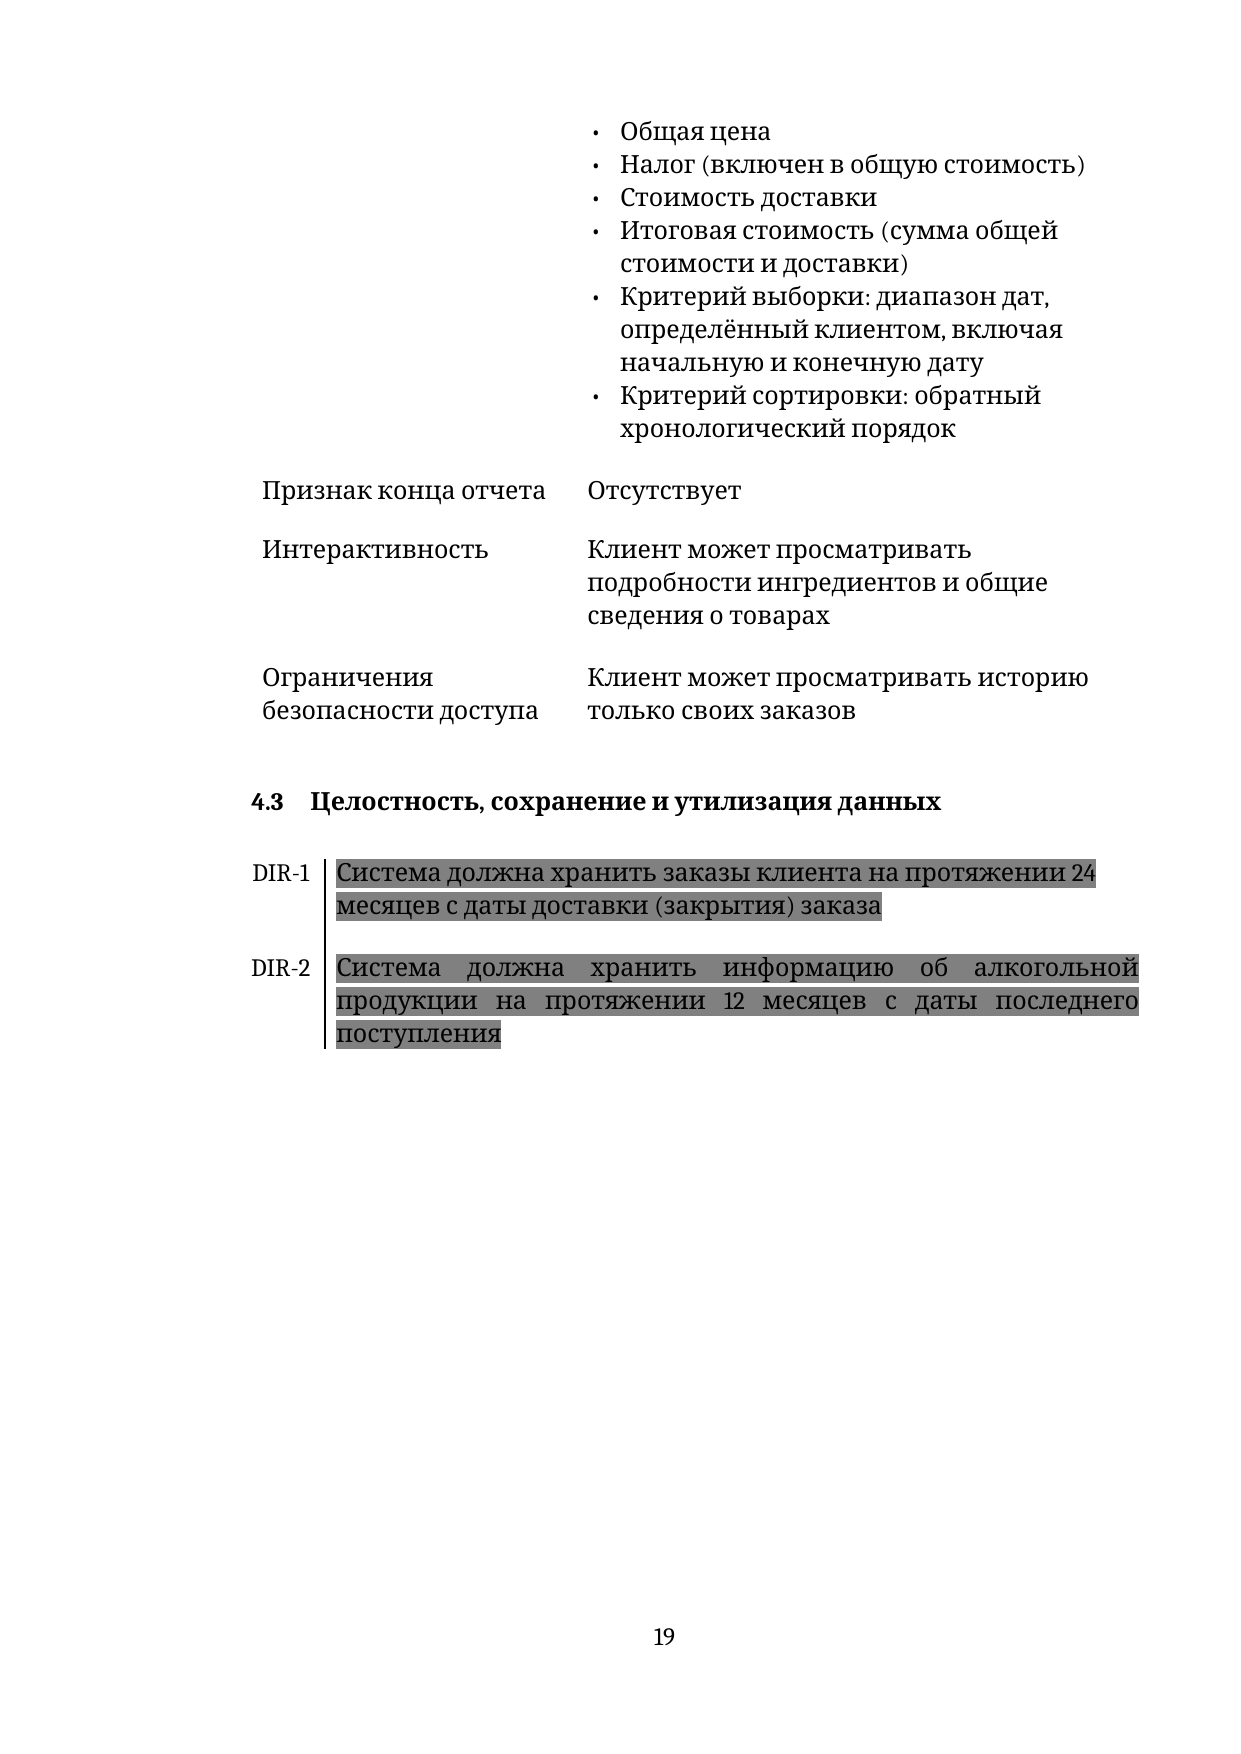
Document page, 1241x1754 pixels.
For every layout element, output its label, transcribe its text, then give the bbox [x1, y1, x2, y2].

table_cell Отображаемые поля и заголовки столбцов: Номер заказа Дата заказа Где заказано (веб-сайт или непосредственно в самом магазине) Заказанные товары (список алкогольной продукции в заказе с указанием их количества и цен) Общая цена Налог (включен в общую стоимость) Стоимость доставки Итоговая стоимость (сумма общей стоимости и доставки) Критерий выборки: диапазон дат, определённый клиентом, включая начальную и конечную дату Критерий сортировки: обратный хронологический порядок [576, 118, 1152, 477]
table_header DIR-1 [236, 859, 324, 954]
table_cell Система должна хранить информацию об алкогольной продукции на протяжении 12 месяцев с даты последнего поступления [326, 954, 1151, 1049]
table_cell [251, 118, 576, 477]
list Целостность, сохранение и утилизация данных [251, 787, 1152, 816]
table_header Система должна хранить заказы клиента на протяжении 24 месяцев с даты доставки (закрытия) заказа [326, 859, 1151, 954]
table_cell Отсутствует [576, 477, 1152, 536]
table_cell DIR-2 [236, 954, 324, 1049]
table_cell Клиент может просматривать историю только своих заказов [576, 664, 1152, 726]
table_cell Клиент может просматривать подробности ингредиентов и общие сведения о товарах [576, 536, 1152, 664]
table_cell Признак конца отчета [251, 477, 576, 536]
table_cell Ограничения безопасности доступа [251, 664, 576, 726]
table_cell Интерактивность [251, 536, 576, 664]
